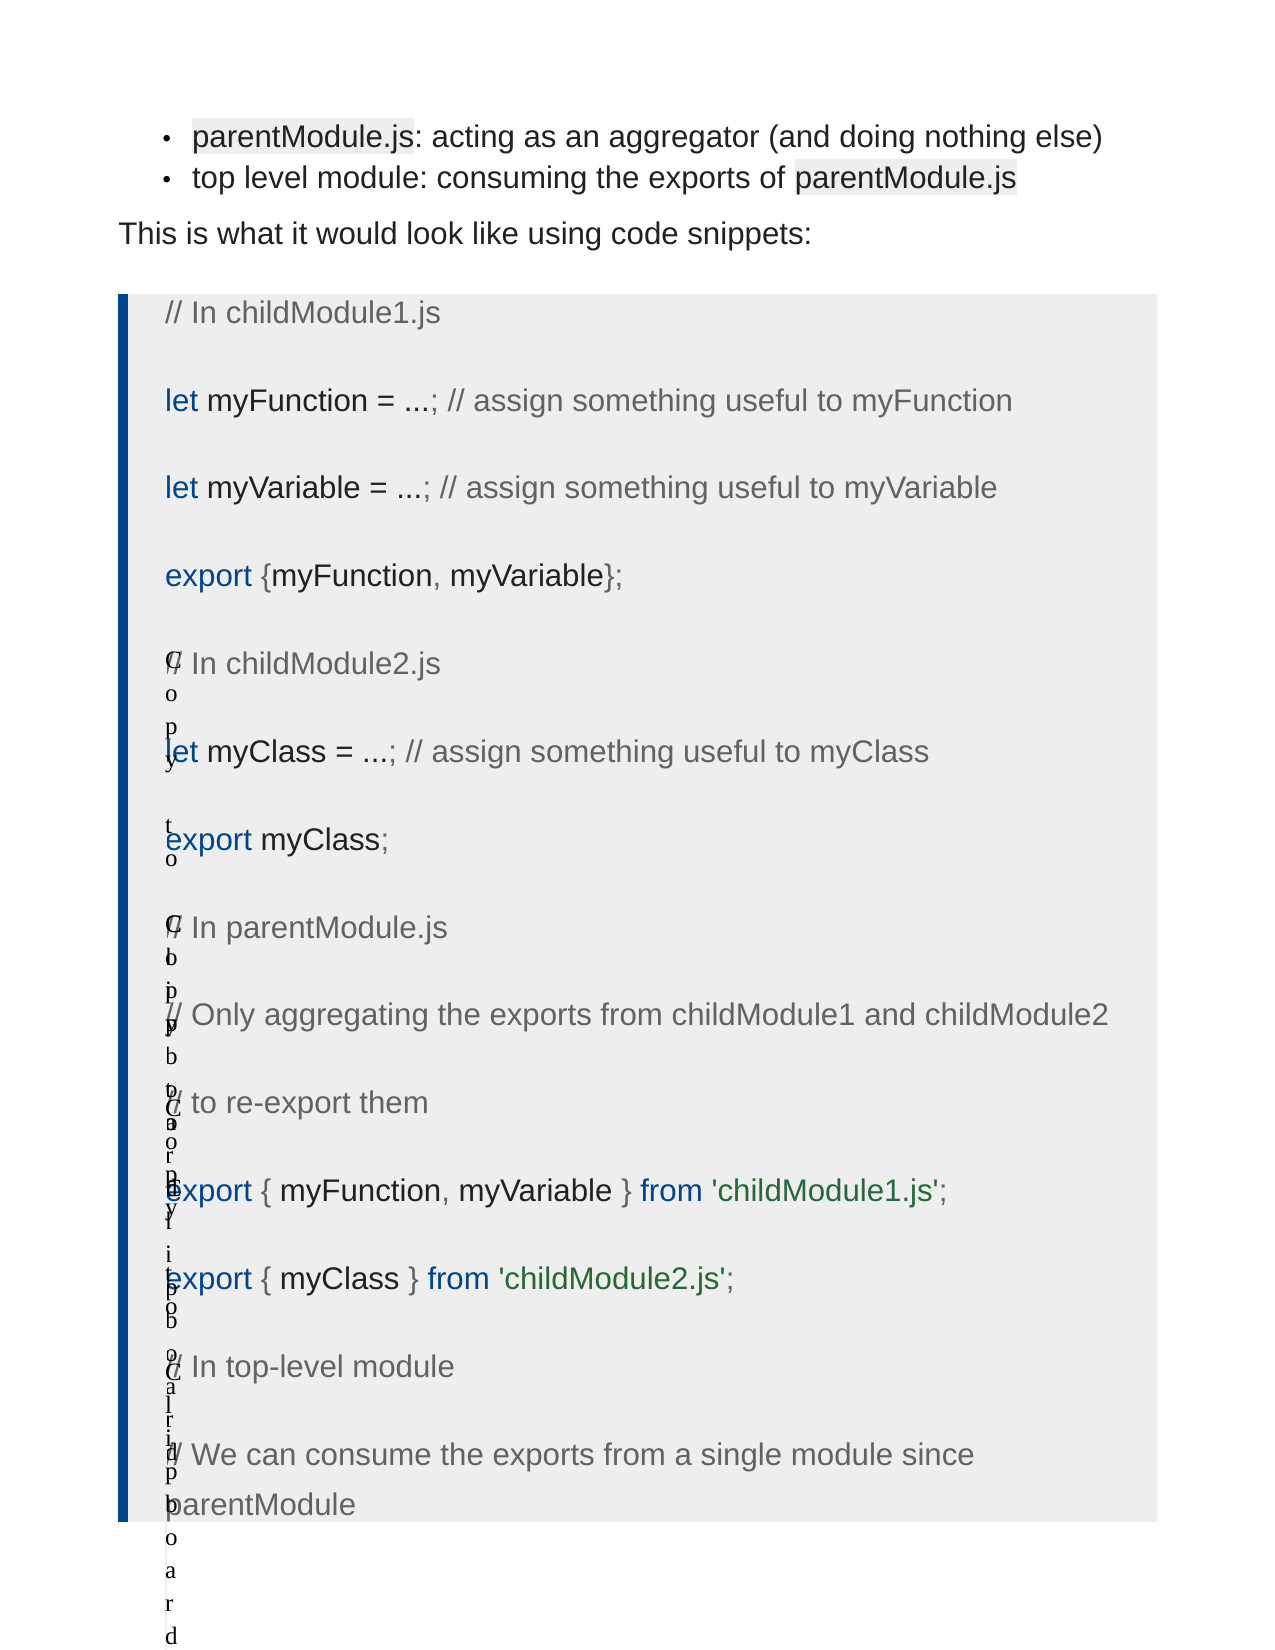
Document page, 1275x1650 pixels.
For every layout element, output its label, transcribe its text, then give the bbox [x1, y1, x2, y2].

text This is what it would look like using code snippets: [118, 215, 1157, 251]
text [128, 645, 165, 681]
text [128, 1260, 165, 1296]
text let myFunction = ...; // assign something useful to myFunction [128, 382, 1157, 418]
text export { myFunction, myVariable } from 'childModule1.js'; [167, 1172, 1157, 1208]
text export { myClass } from 'childModule2.js'; [167, 1260, 1157, 1296]
text // We can consume the exports from a single module since parentModule [167, 1436, 1157, 1522]
text [128, 1172, 165, 1208]
text [128, 821, 165, 857]
text [128, 909, 165, 944]
text [128, 996, 165, 1032]
list top level module: consuming the exports of parentModule.js [162, 159, 1157, 195]
text let myVariable = ...; // assign something useful to myVariable [128, 469, 1157, 506]
text export {myFunction, myVariable}; [128, 557, 1157, 593]
text let myClass = ...; // assign something useful to myClass [167, 733, 1157, 769]
text // In parentModule.js [167, 909, 1157, 944]
text // In childModule1.js [128, 294, 1157, 330]
text export myClass; [167, 821, 1157, 857]
text // In childModule2.js [167, 645, 1157, 681]
text // to re-export them [167, 1084, 1157, 1120]
list parentModule.js: acting as an aggregator (and doing nothing else) [162, 118, 1157, 154]
text [128, 1084, 165, 1120]
text // Only aggregating the exports from childModule1 and childModule2 [167, 996, 1157, 1032]
text // In top-level module [167, 1348, 1157, 1384]
text [128, 733, 165, 769]
text [128, 1348, 165, 1384]
text [128, 1436, 165, 1522]
